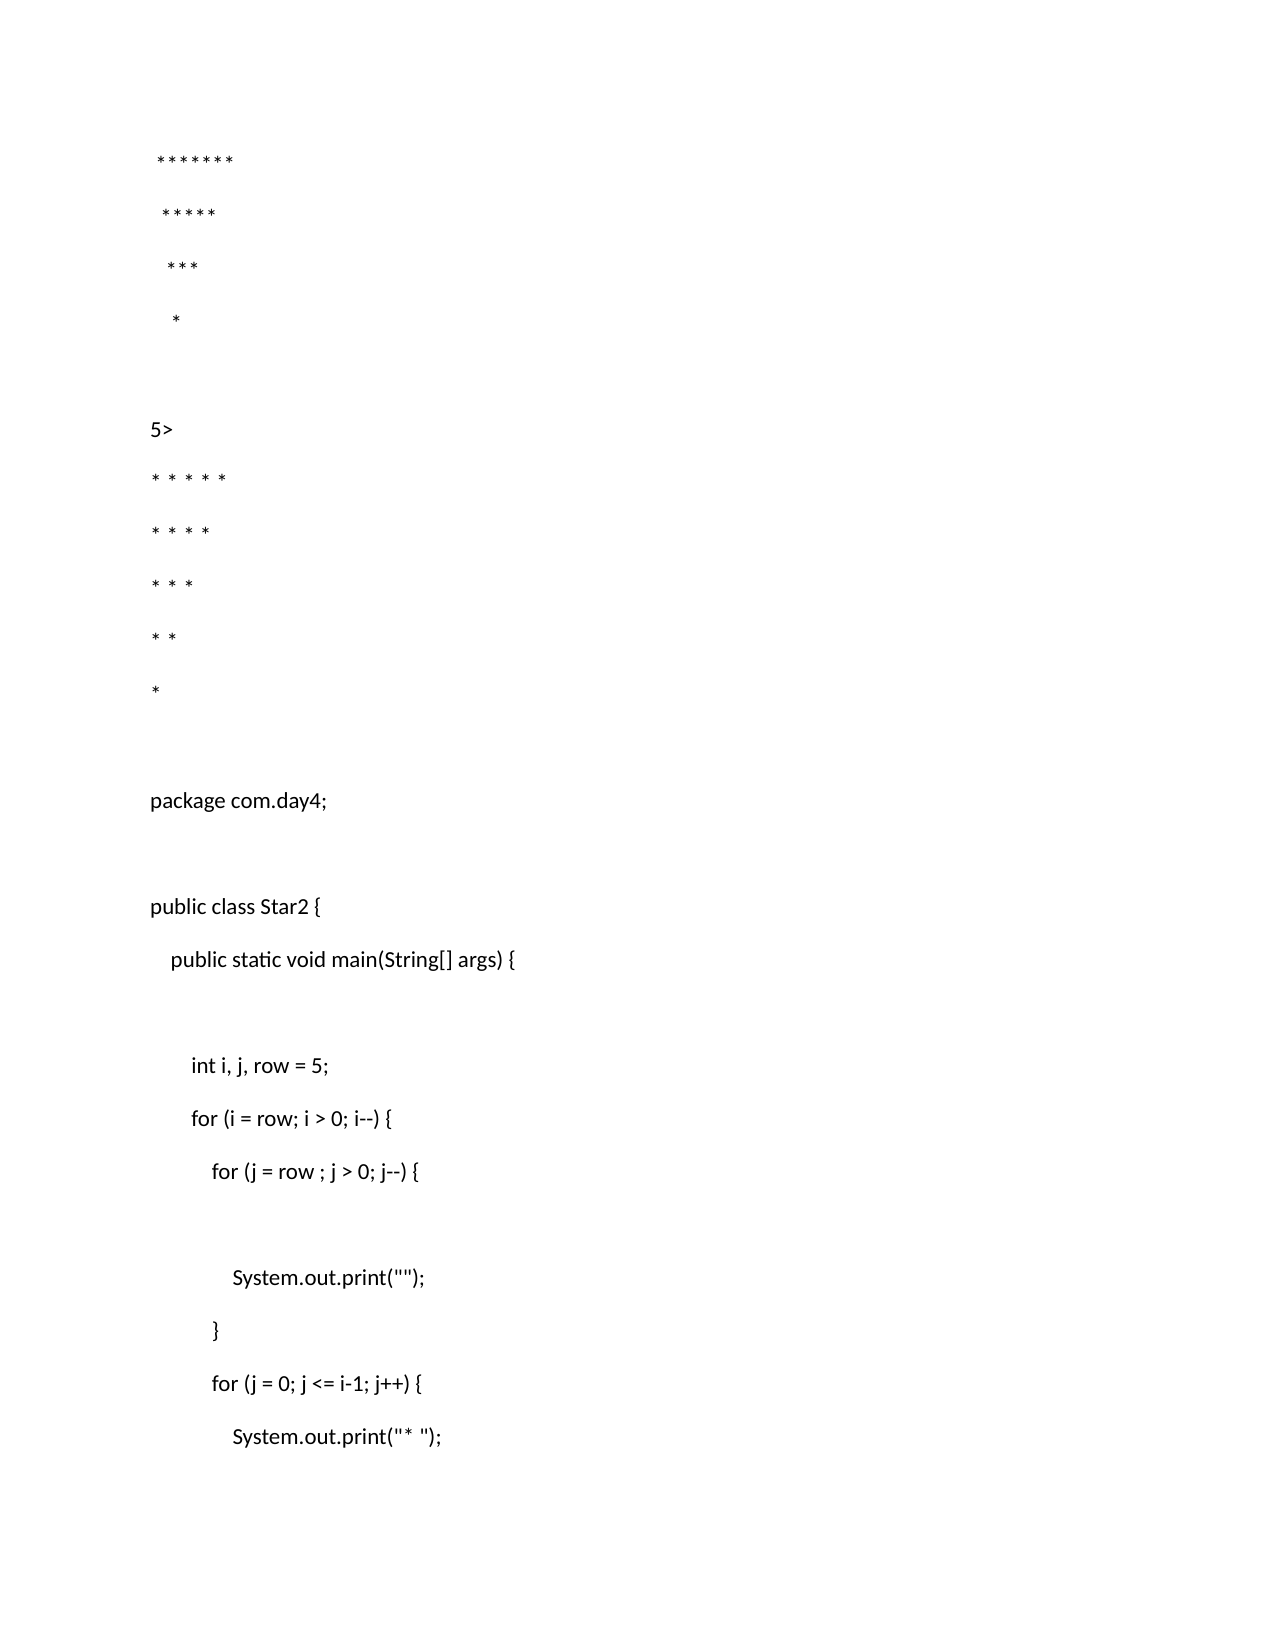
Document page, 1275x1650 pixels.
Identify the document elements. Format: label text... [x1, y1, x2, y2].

text ******* [150, 150, 1125, 178]
text * [150, 680, 1125, 708]
text for (j = 0; j <= i-1; j++) { [150, 1369, 1125, 1397]
text * * * * * [150, 468, 1125, 496]
text ***** [150, 203, 1125, 231]
text 5> [150, 415, 1125, 443]
text for (j = row ; j > 0; j--) { [150, 1157, 1125, 1185]
text System.out.print("* "); [150, 1422, 1125, 1451]
text * [150, 309, 1125, 337]
text } [150, 1316, 1125, 1344]
text public class Star2 { [150, 892, 1125, 920]
text * * [150, 627, 1125, 655]
text int i, j, row = 5; [150, 1051, 1125, 1079]
text package com.day4; [150, 786, 1125, 814]
text * * * [150, 574, 1125, 602]
text *** [150, 256, 1125, 284]
text * * * * [150, 521, 1125, 549]
text for (i = row; i > 0; i--) { [150, 1104, 1125, 1132]
text System.out.print(""); [150, 1263, 1125, 1291]
text public static void main(String[] args) { [150, 945, 1125, 973]
